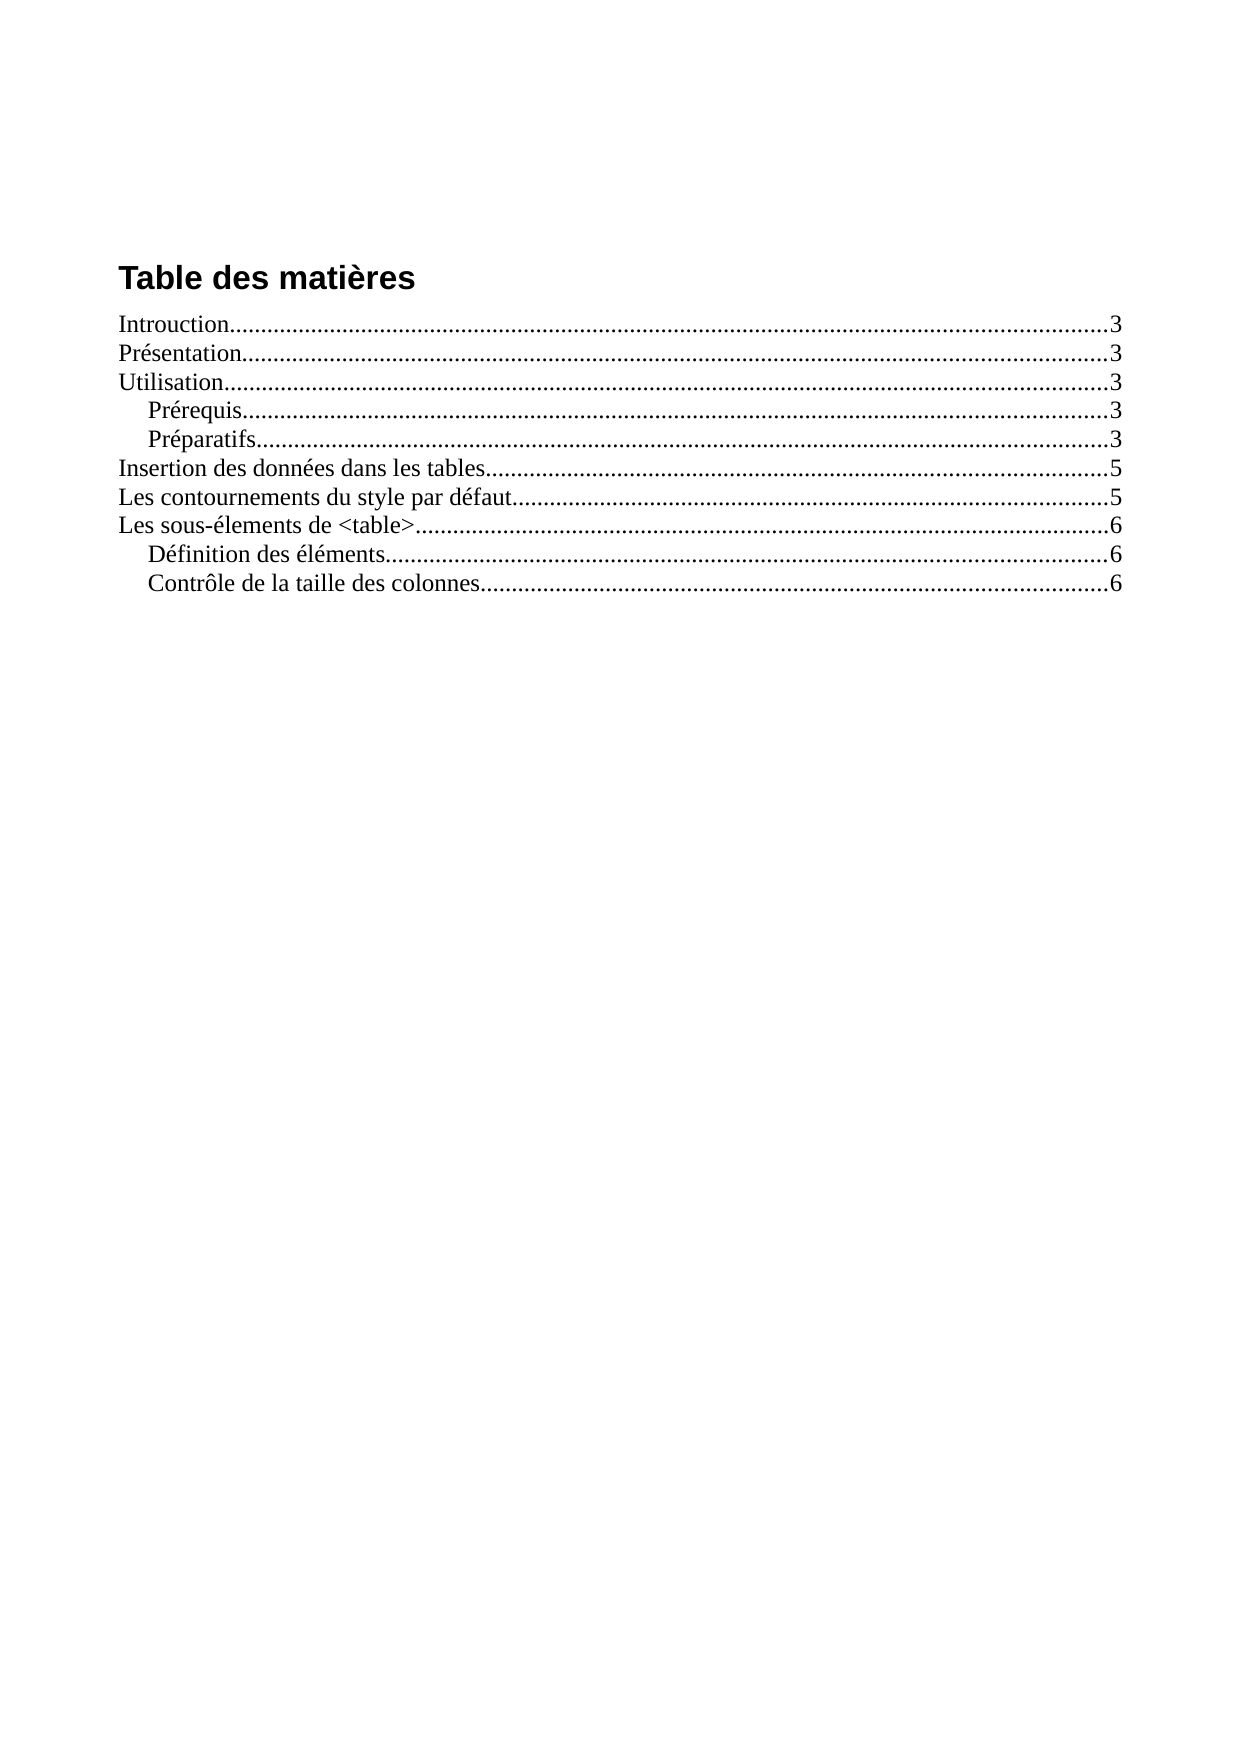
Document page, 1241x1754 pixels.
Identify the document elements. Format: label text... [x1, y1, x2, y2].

text Contrôle de la taille des colonnes 6 [148, 568, 1122, 597]
text Utilisation 3 [118, 367, 1122, 395]
text Définition des éléments 6 [148, 539, 1122, 568]
text Préparatifs 3 [148, 424, 1122, 453]
text Les contournements du style par défaut 5 [118, 482, 1122, 510]
subtitle Table des matières [118, 258, 1122, 297]
text Les sous-élements de <table> 6 [118, 510, 1122, 539]
text Insertion des données dans les tables 5 [118, 453, 1122, 482]
text Prérequis 3 [148, 395, 1122, 424]
text Introuction 3 [118, 309, 1122, 338]
text Présentation 3 [118, 338, 1122, 367]
